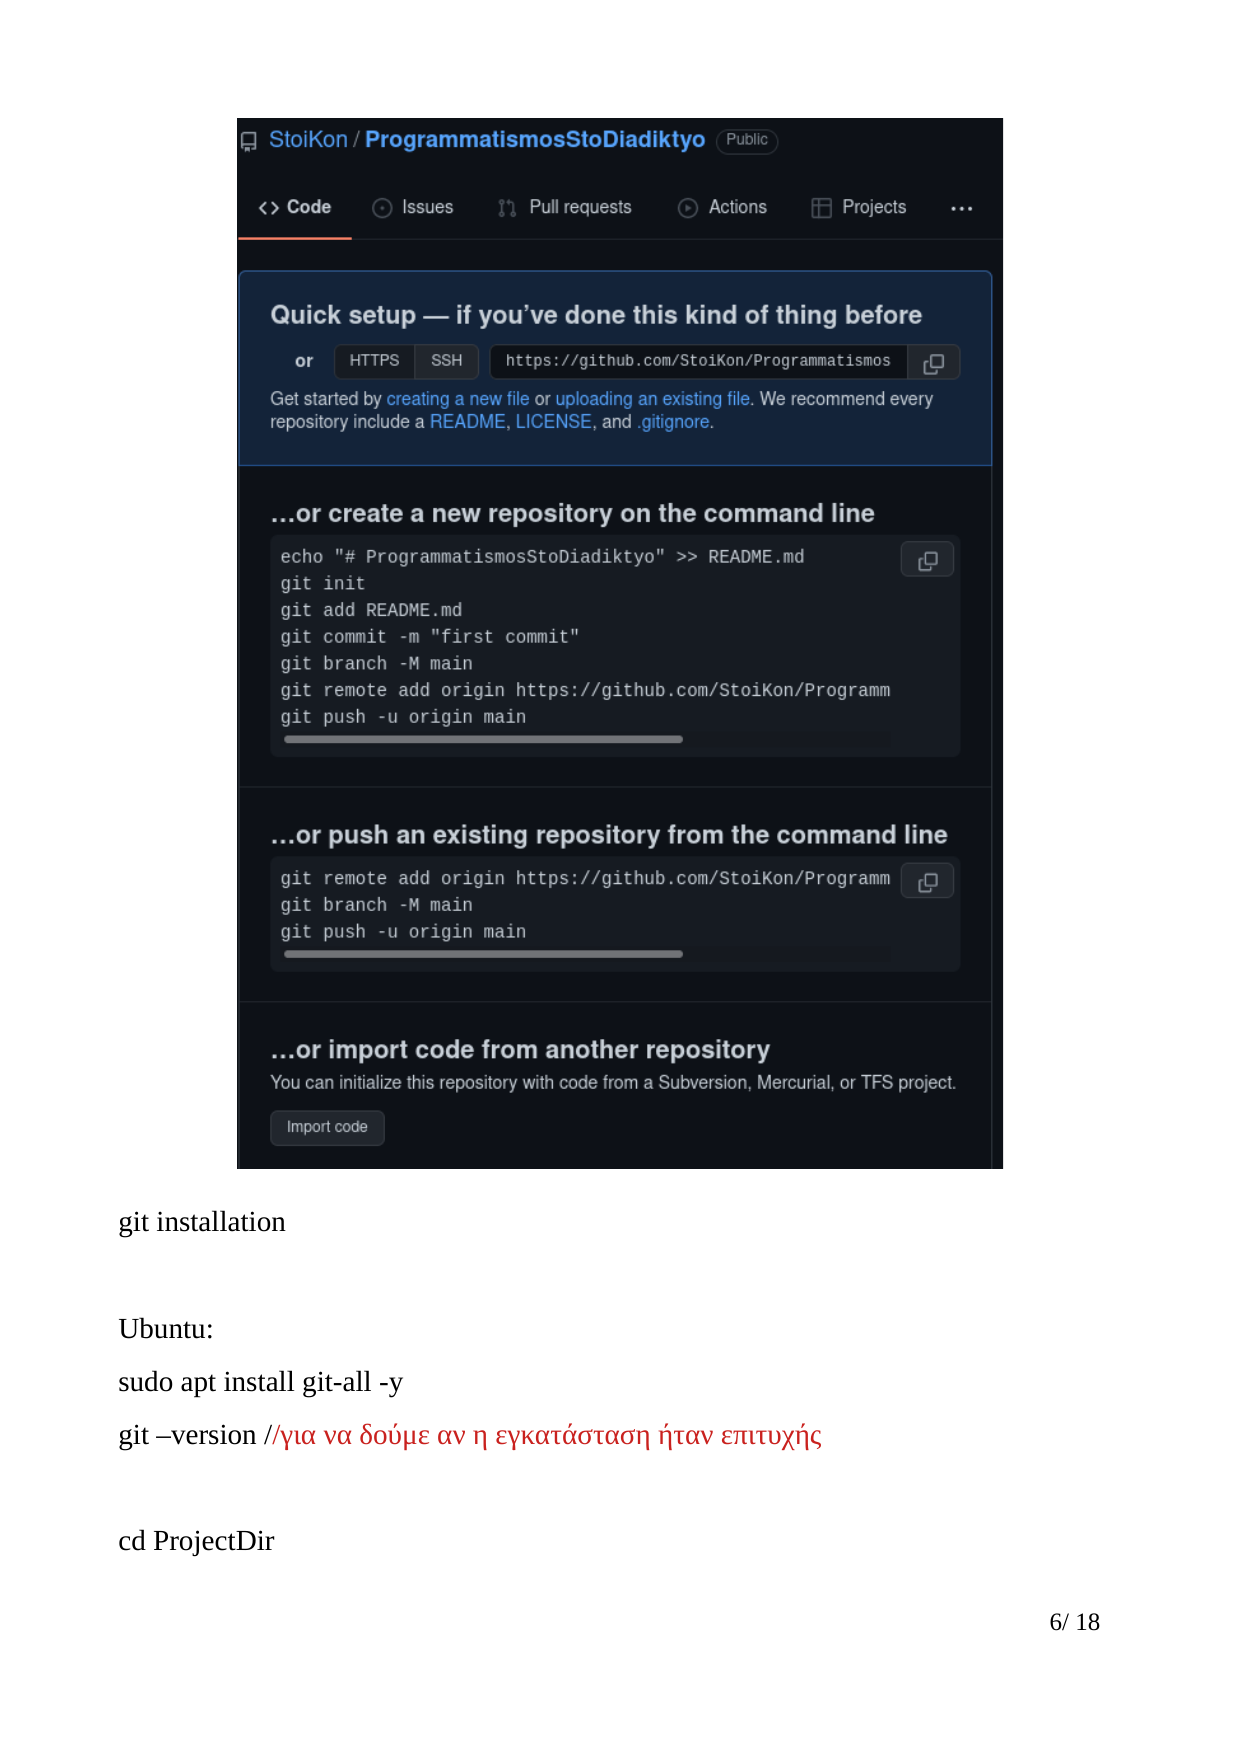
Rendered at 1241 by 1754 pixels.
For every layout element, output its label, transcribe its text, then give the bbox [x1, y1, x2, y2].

text Ubuntu: [118, 1311, 1122, 1344]
picture [237, 118, 1004, 1169]
text cd ProjectDir [118, 1523, 1122, 1557]
text git installation [118, 1204, 1122, 1238]
text git –version //για να δούμε αν η εγκατάσταση ήταν επιτυχής [118, 1417, 1122, 1451]
text sudo apt install git-all -y [118, 1364, 1122, 1397]
